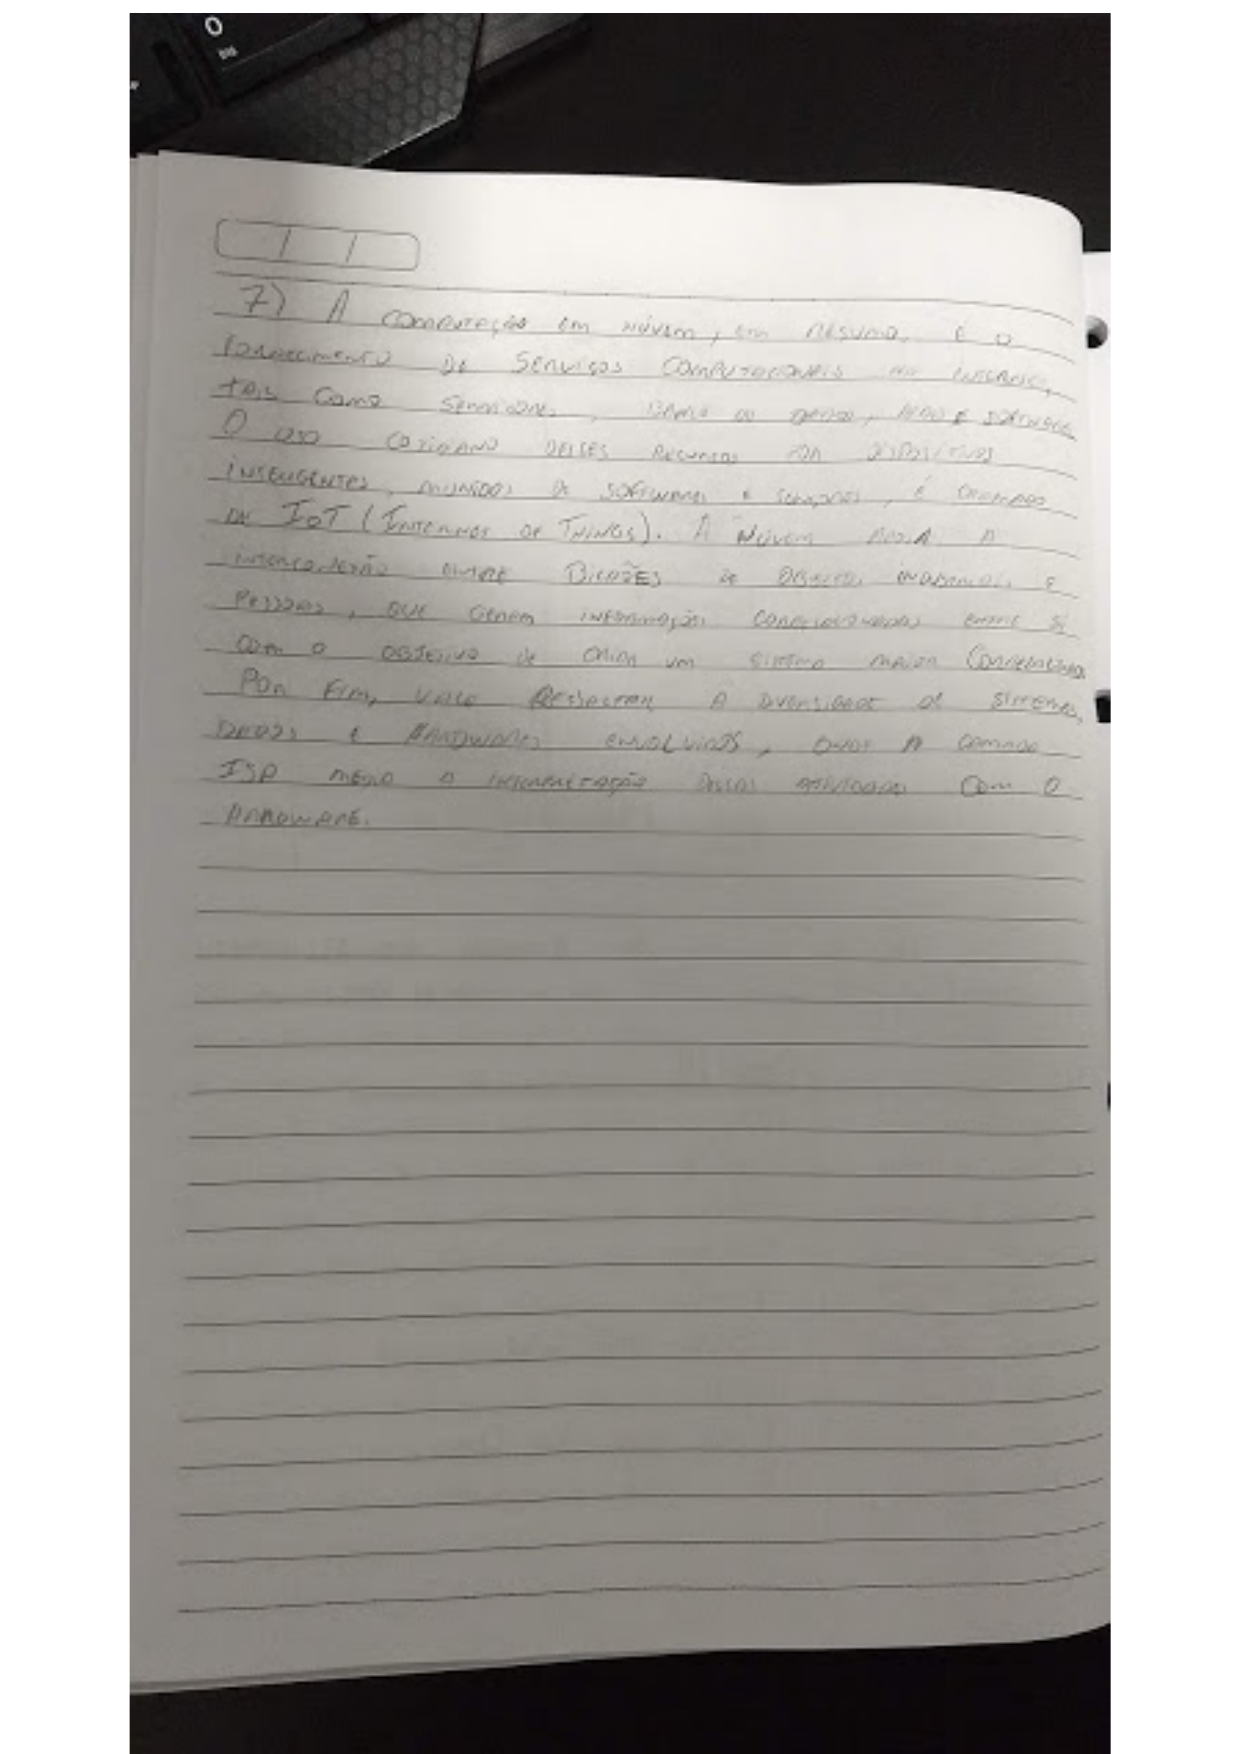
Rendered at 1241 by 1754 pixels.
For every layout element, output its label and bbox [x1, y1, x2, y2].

picture [129, 13, 1111, 1754]
